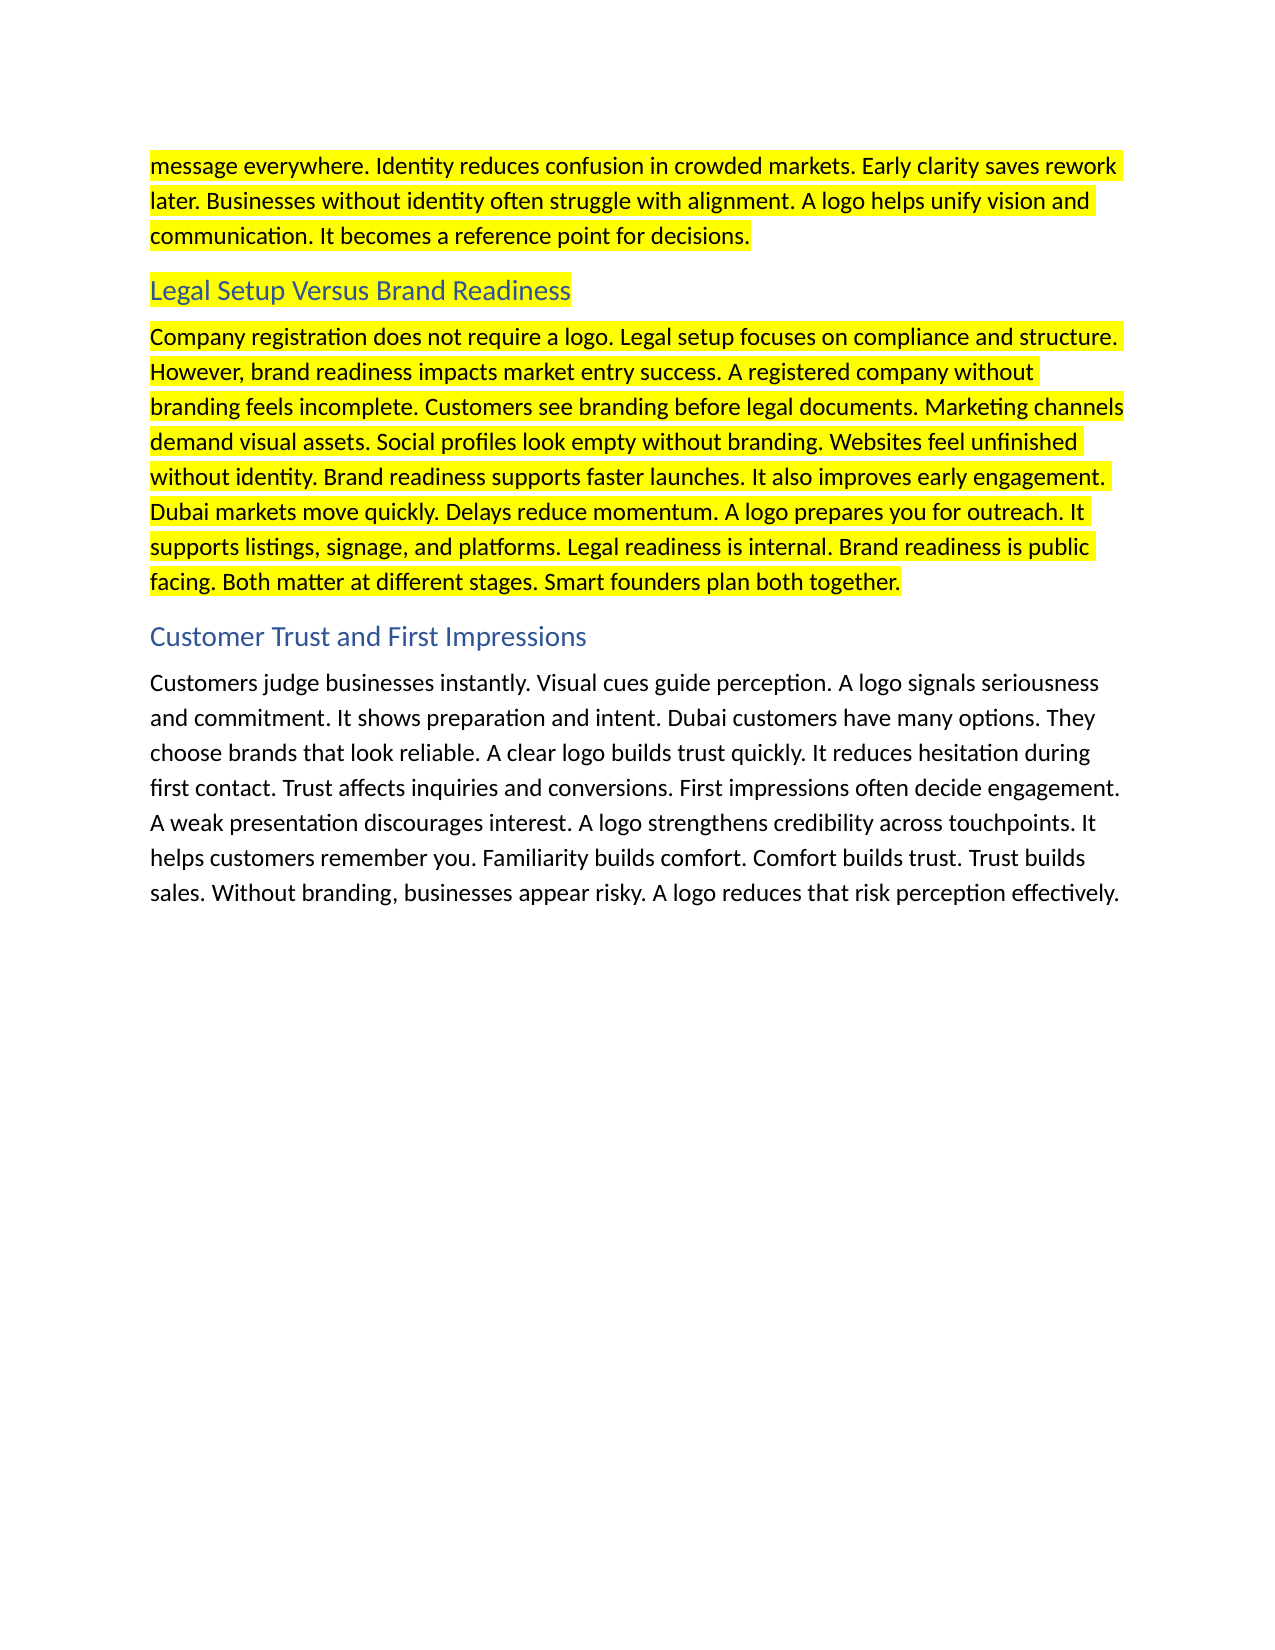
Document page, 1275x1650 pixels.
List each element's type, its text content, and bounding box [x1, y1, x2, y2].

text Company registration does not require a logo. Legal setup focuses on compliance and structure. However, brand readiness impacts market entry success. A registered company without branding feels incomplete. Customers see branding before legal documents. Marketing channels demand visual assets. Social profiles look empty without branding. Websites feel unfinished without identity. Brand readiness supports faster launches. It also improves early engagement. Dubai markets move quickly. Delays reduce momentum. A logo prepares you for outreach. It supports listings, signage, and platforms. Legal readiness is internal. Brand readiness is public facing. Both matter at different stages. Smart founders plan both together. [150, 321, 1125, 596]
text Customers judge businesses instantly. Visual cues guide perception. A logo signals seriousness and commitment. It shows preparation and intent. Dubai customers have many options. They choose brands that look reliable. A clear logo builds trust quickly. It reduces hesitation during first contact. Trust affects inquiries and conversions. First impressions often decide engagement. A weak presentation discourages interest. A logo strengthens credibility across touchpoints. It helps customers remember you. Familiarity builds comfort. Comfort builds trust. Trust builds sales. Without branding, businesses appear risky. A logo reduces that risk perception effectively. [150, 667, 1125, 907]
subtitle Customer Trust and First Impressions [150, 618, 1125, 653]
text message everywhere. Identity reduces confusion in crowded markets. Early clarity saves rework later. Businesses without identity often struggle with alignment. A logo helps unify vision and communication. It becomes a reference point for decisions. [150, 150, 1125, 251]
subtitle Legal Setup Versus Brand Readiness [150, 272, 1125, 307]
